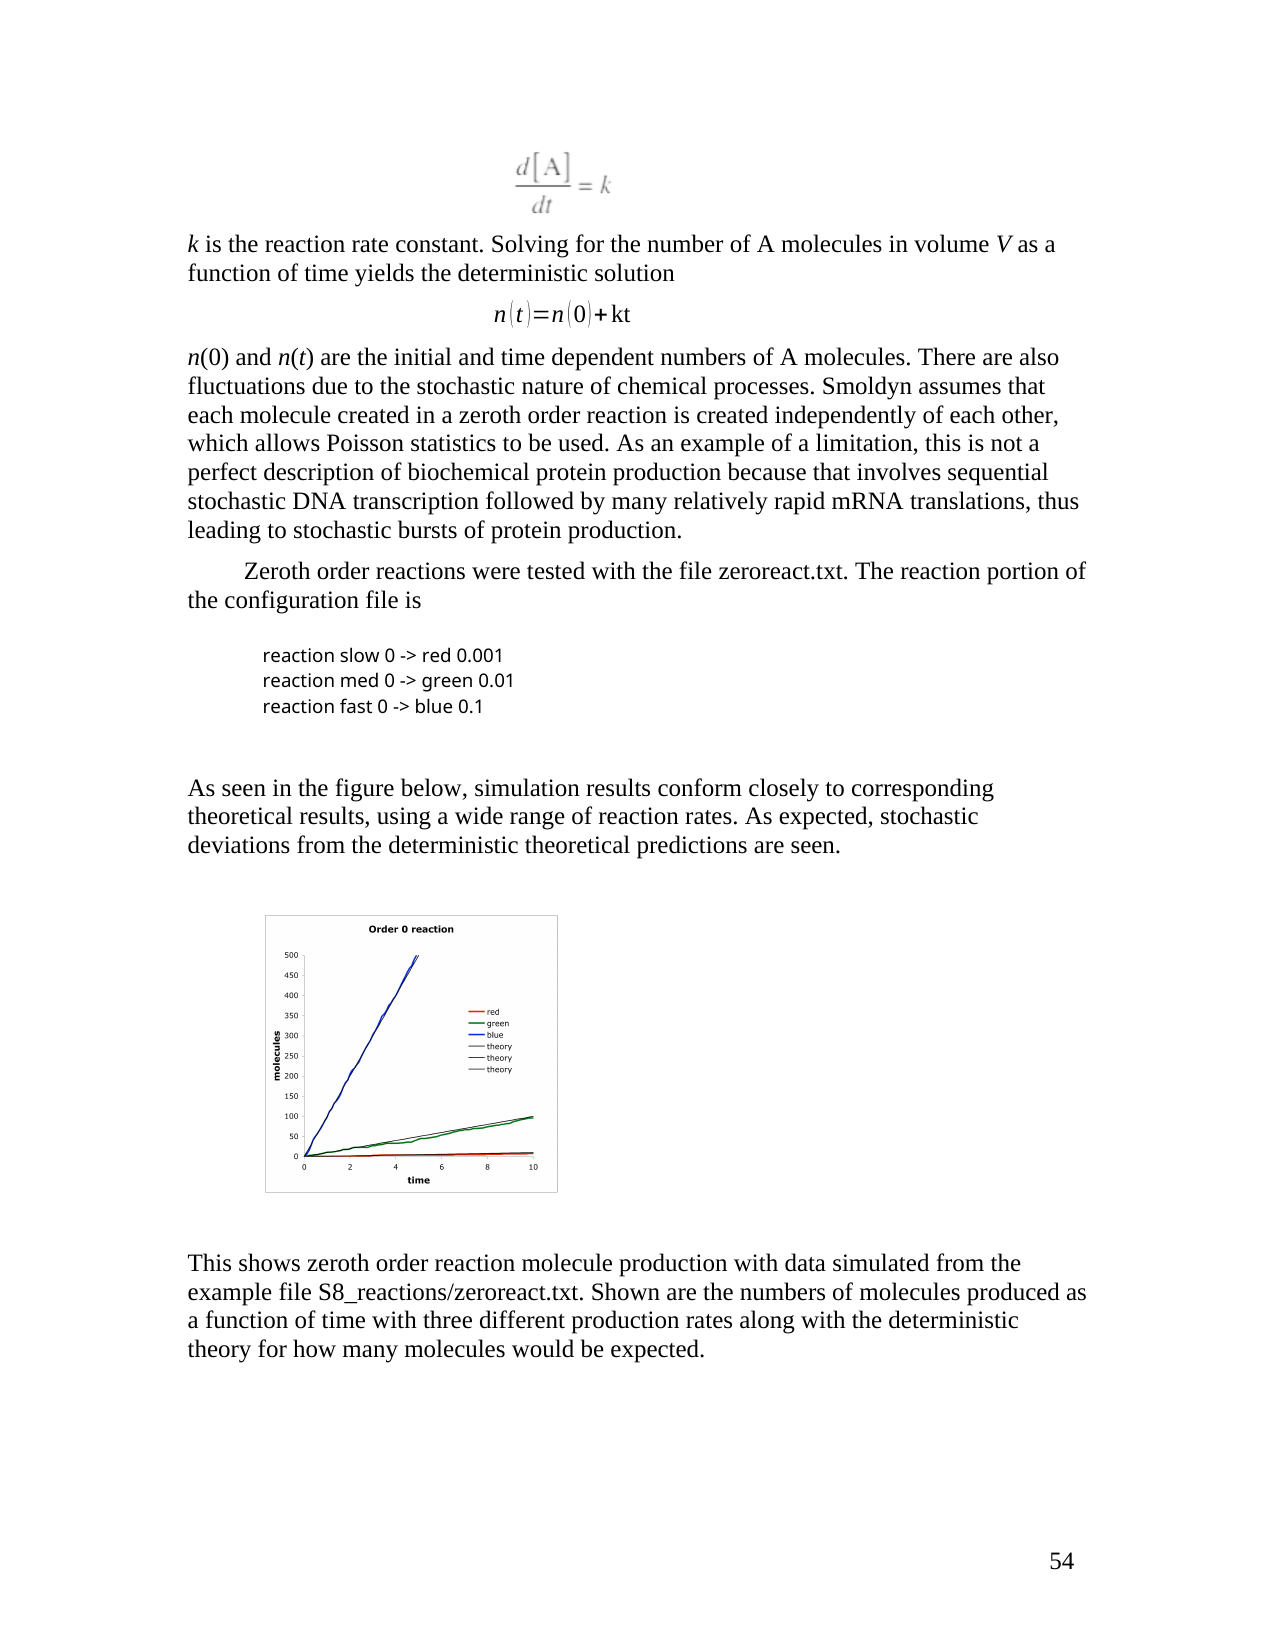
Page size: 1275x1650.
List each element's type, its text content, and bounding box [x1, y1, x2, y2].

text This shows zeroth order reaction molecule production with data simulated from the example file S8_reactions/zeroreact.txt. Shown are the numbers of molecules produced as a function of time with three different production rates along with the deterministic theory for how many molecules would be expected. [187, 1248, 1087, 1363]
text k is the reaction rate constant. Solving for the number of A molecules in volume V as a function of time yields the deterministic solution [187, 229, 1087, 287]
text reaction med 0 -> green 0.01 [262, 668, 1087, 693]
text Zeroth order reactions were tested with the file zeroreact.txt. The reaction portion of the configuration file is [187, 556, 1087, 613]
text n(0) and n(t) are the initial and time dependent numbers of A molecules. There are also fluctuations due to the stochastic nature of chemical processes. Smoldyn assumes that each molecule created in a zeroth order reaction is created independently of each other, which allows Poisson statistics to be used. As an example of a limitation, this is not a perfect description of biochemical protein production because that involves sequential stochastic DNA transcription followed by many relatively rapid mRNA translations, thus leading to stochastic bursts of protein production. [187, 342, 1087, 543]
text reaction slow 0 -> red 0.001 [262, 642, 1087, 668]
text reaction fast 0 -> blue 0.1 [262, 693, 1087, 719]
text As seen in the figure below, simulation results conform closely to corresponding theoretical results, using a wide range of reaction rates. As expected, stochastic deviations from the deterministic theoretical predictions are seen. [187, 773, 1087, 859]
